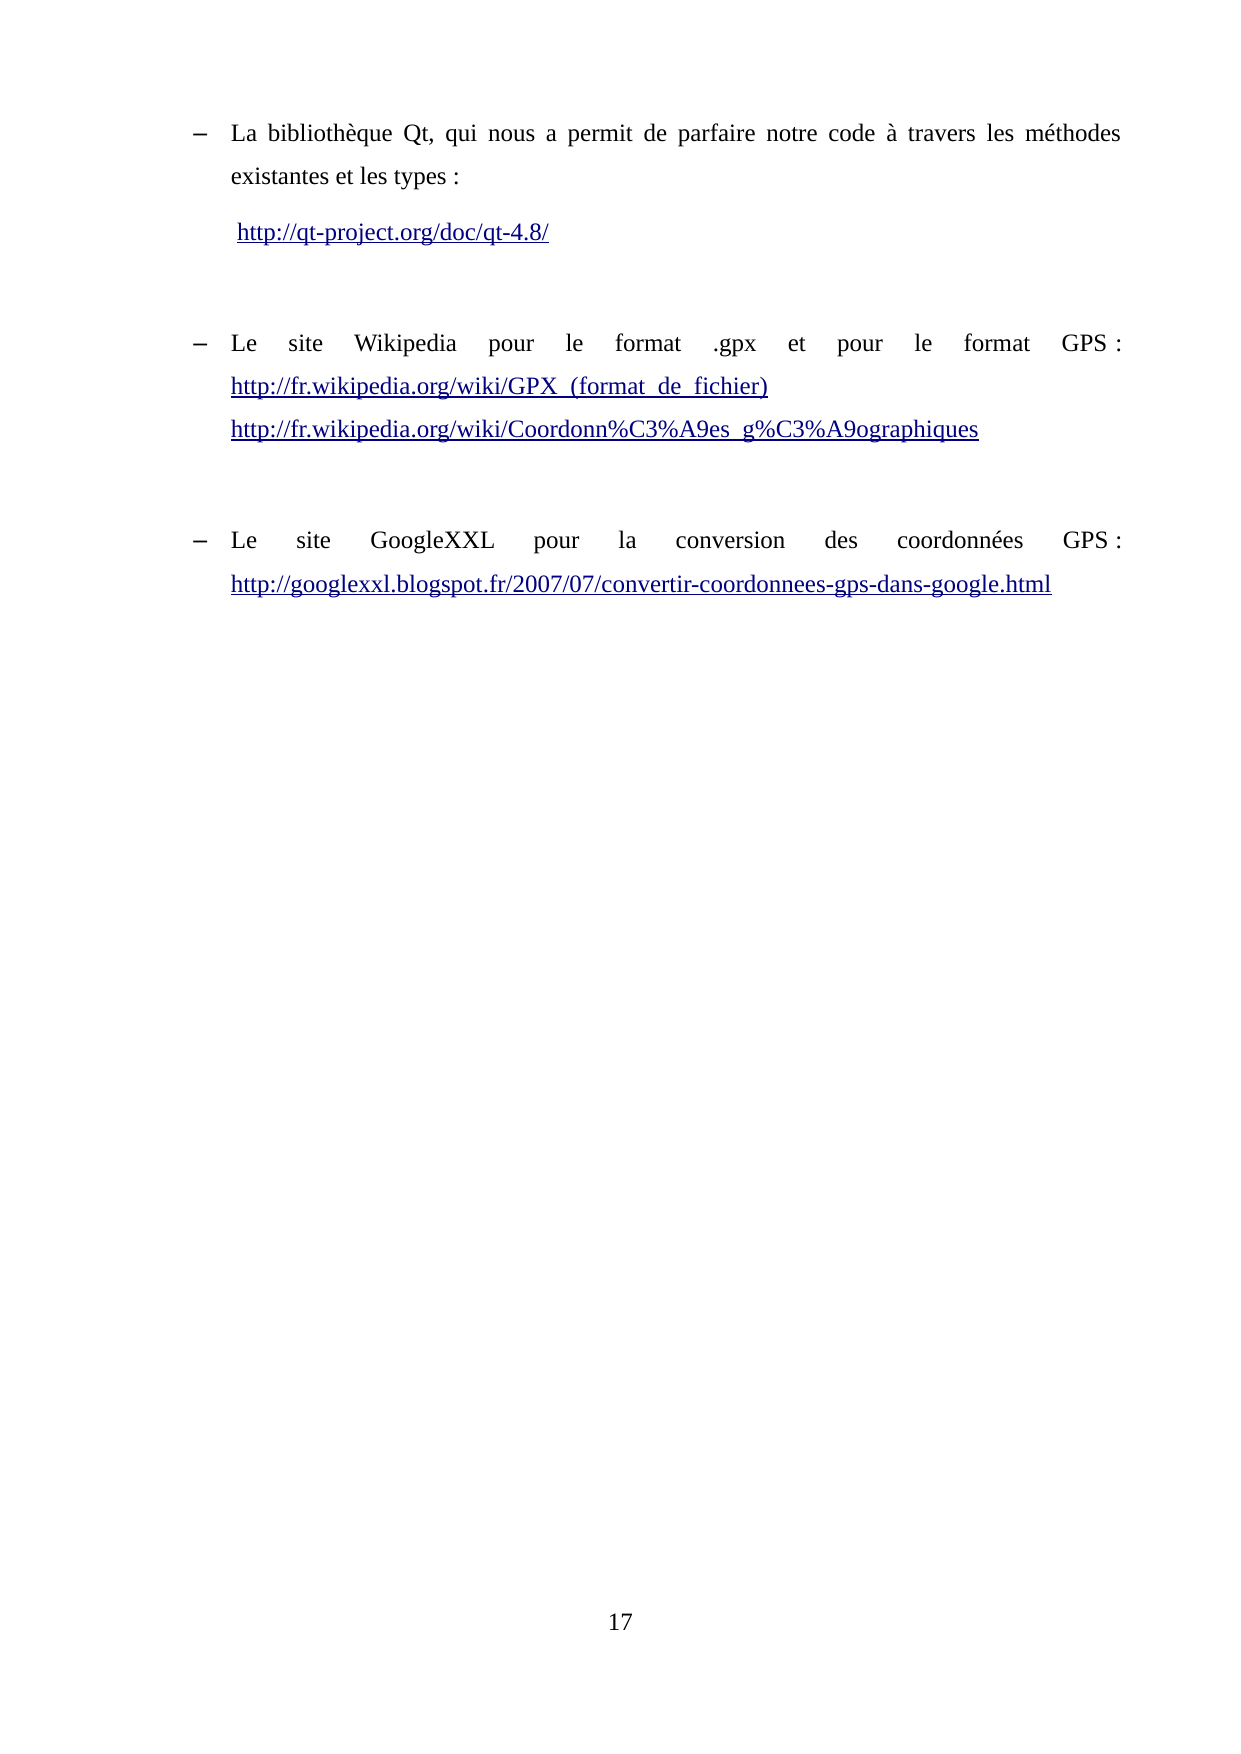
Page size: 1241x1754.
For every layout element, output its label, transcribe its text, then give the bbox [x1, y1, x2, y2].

list http://qt-project.org/doc/qt-4.8/ [193, 217, 1122, 246]
list Le site Wikipedia pour le format .gpx et pour le format GPS : http://fr.wikipedia.org/wiki/GPX_(format_de_fichier) http://fr.wikipedia.org/wiki/Coordonn%C3%A9es_g%C3%A9ographiques [193, 328, 1122, 443]
list La bibliothèque Qt, qui nous a permit de parfaire notre code à travers les méthodes existantes et les types : [193, 118, 1122, 190]
list Le site GoogleXXL pour la conversion des coordonnées GPS : http://googlexxl.blogspot.fr/2007/07/convertir-coordonnees-gps-dans-google.html [193, 526, 1122, 597]
